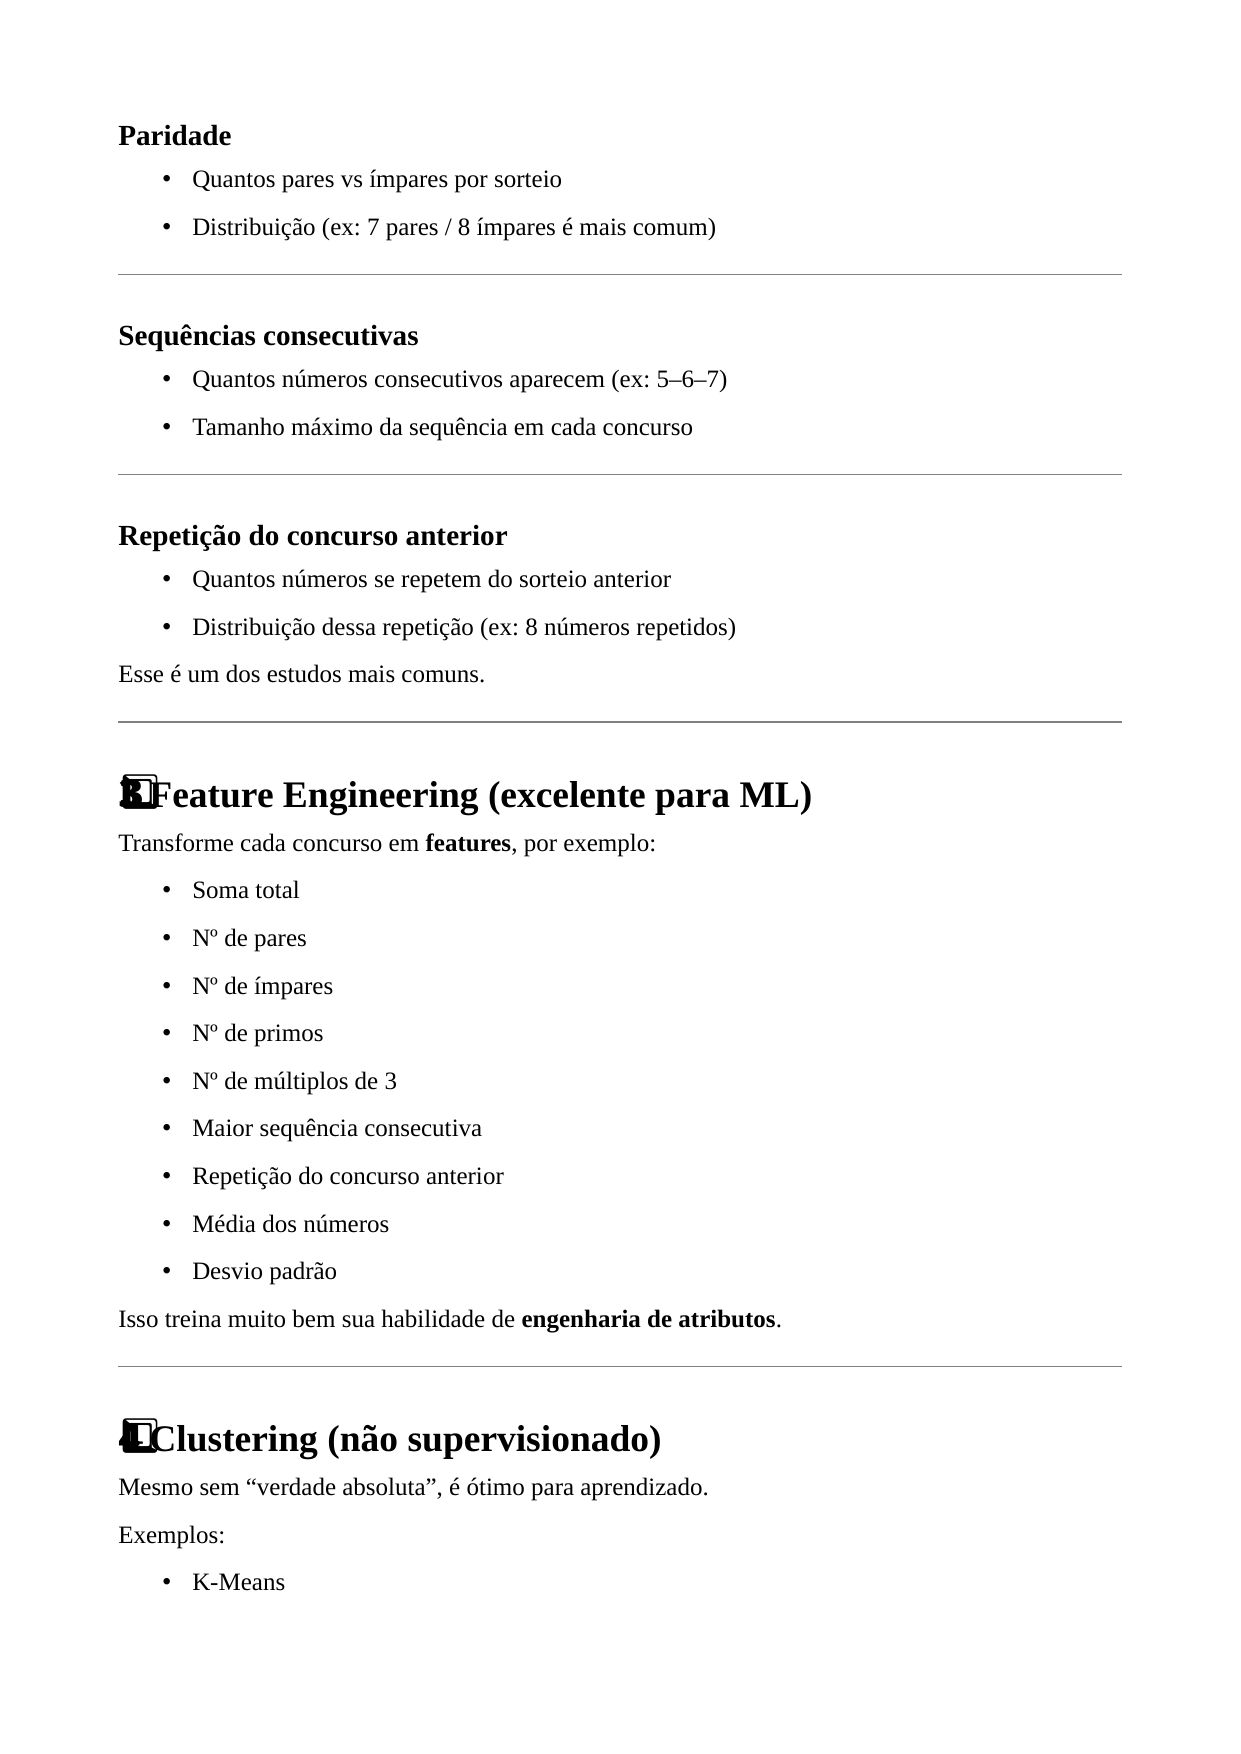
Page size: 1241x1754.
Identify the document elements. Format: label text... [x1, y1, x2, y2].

subtitle 4️⃣ Clustering (não supervisionado) [118, 1417, 1122, 1460]
list Média dos números [162, 1209, 1122, 1237]
list Quantos números consecutivos aparecem (ex: 5–6–7) [162, 364, 1122, 393]
text Exemplos: [118, 1520, 1122, 1549]
subtitle Paridade [118, 118, 1122, 152]
text Transforme cada concurso em features, por exemplo: [118, 828, 1122, 857]
list K-Means [162, 1567, 1122, 1596]
list Tamanho máximo da sequência em cada concurso [162, 412, 1122, 441]
list Nº de ímpares [162, 971, 1122, 999]
list Nº de múltiplos de 3 [162, 1066, 1122, 1095]
subtitle Sequências consecutivas [118, 318, 1122, 352]
list Quantos números se repetem do sorteio anterior [162, 564, 1122, 593]
list Maior sequência consecutiva [162, 1113, 1122, 1142]
list Desvio padrão [162, 1256, 1122, 1285]
list Distribuição dessa repetição (ex: 8 números repetidos) [162, 612, 1122, 641]
list Quantos pares vs ímpares por sorteio [162, 164, 1122, 193]
list Repetição do concurso anterior [162, 1161, 1122, 1190]
subtitle 3️⃣ Feature Engineering (excelente para ML) [118, 772, 1122, 815]
text Esse é um dos estudos mais comuns. [118, 659, 1122, 688]
text Isso treina muito bem sua habilidade de engenharia de atributos. [118, 1304, 1122, 1333]
subtitle Repetição do concurso anterior [118, 518, 1122, 552]
list Nº de pares [162, 923, 1122, 952]
list Distribuição (ex: 7 pares / 8 ímpares é mais comum) [162, 212, 1122, 241]
text Mesmo sem “verdade absoluta”, é ótimo para aprendizado. [118, 1472, 1122, 1501]
list Soma total [162, 876, 1122, 904]
list Nº de primos [162, 1018, 1122, 1047]
